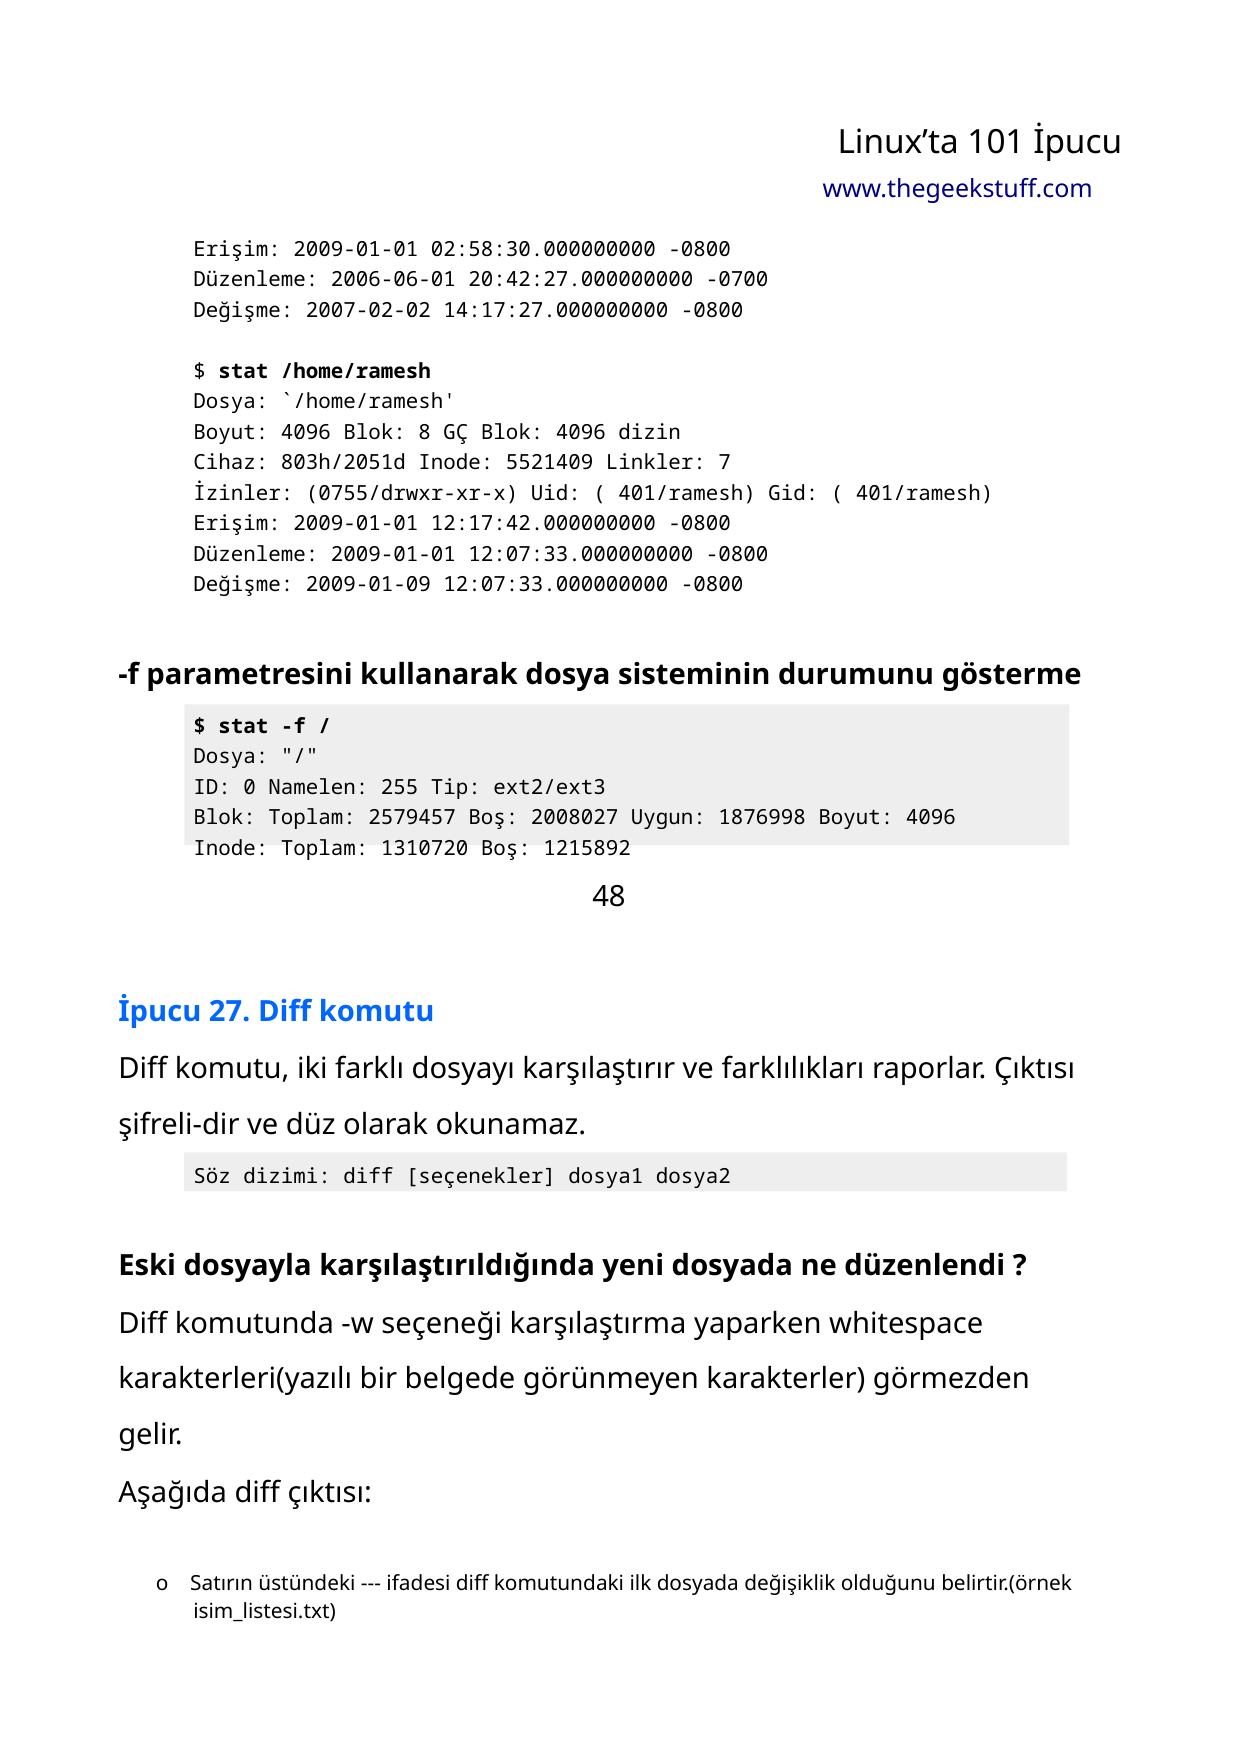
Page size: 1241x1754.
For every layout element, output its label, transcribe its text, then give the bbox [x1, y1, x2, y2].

text Aşağıda diff çıktısı: [118, 1471, 1099, 1511]
text -f parametresini kullanarak dosya sisteminin durumunu gösterme [118, 653, 1099, 693]
text Dosya: `/home/ramesh' [141, 386, 1099, 415]
text Diff komutunda -w seçeneği karşılaştırma yaparken whitespace karakterleri(yazılı bir belgede görünmeyen karakterler) görmezden gelir. [118, 1302, 1099, 1453]
text Söz dizimi: diff [seçenekler] dosya1 dosya2 [118, 1161, 184, 1189]
text Düzenleme: 2006-06-01 20:42:27.000000000 -0700 [141, 264, 1099, 293]
text Boyut: 4096 Blok: 8 GÇ Blok: 4096 dizin [141, 417, 1099, 445]
text Erişim: 2009-01-01 02:58:30.000000000 -0800 [141, 234, 1099, 262]
text Blok: Toplam: 2579457 Boş: 2008027 Uygun: 1876998 Boyut: 4096 [141, 802, 184, 831]
text $ stat /home/ramesh [141, 356, 1099, 384]
text o Satırın üstündeki --- ifadesi diff komutundaki ilk dosyada değişiklik olduğunu belirtir.(örnek isim_listesi.txt) [156, 1568, 1122, 1625]
text Inode: Toplam: 1310720 Boş: 1215892 [118, 833, 1099, 861]
text Cihaz: 803h/2051d Inode: 5521409 Linkler: 7 [141, 447, 1099, 476]
text Diff komutu, iki farklı dosyayı karşılaştırır ve farklılıkları raporlar. Çıktısı şifreli-dir ve düz olarak okunamaz. [118, 1048, 1099, 1143]
text İzinler: (0755/drwxr-xr-x) Uid: ( 401/ramesh) Gid: ( 401/ramesh) [141, 478, 1099, 506]
text Düzenleme: 2009-01-01 12:07:33.000000000 -0800 [141, 539, 1099, 567]
text Değişme: 2009-01-09 12:07:33.000000000 -0800 [118, 569, 1099, 598]
text Eski dosyayla karşılaştırıldığında yeni dosyada ne düzenlendi ? [118, 1244, 1099, 1284]
text ID: 0 Namelen: 255 Tip: ext2/ext3 [1070, 772, 1099, 800]
text $ stat -f / [118, 711, 184, 739]
text İpucu 27. Diff komutu [118, 990, 1099, 1030]
text Dosya: "/" [141, 741, 184, 770]
text ID: 0 Namelen: 255 Tip: ext2/ext3 [141, 772, 184, 800]
text Erişim: 2009-01-01 12:17:42.000000000 -0800 [141, 508, 1099, 537]
text Söz dizimi: diff [seçenekler] dosya1 dosya2 [1067, 1161, 1099, 1189]
text 33 [118, 875, 1099, 914]
text Değişme: 2007-02-02 14:17:27.000000000 -0800 [141, 295, 1099, 323]
text Dosya: "/" [1070, 741, 1099, 770]
text $ stat -f / [1070, 711, 1099, 739]
